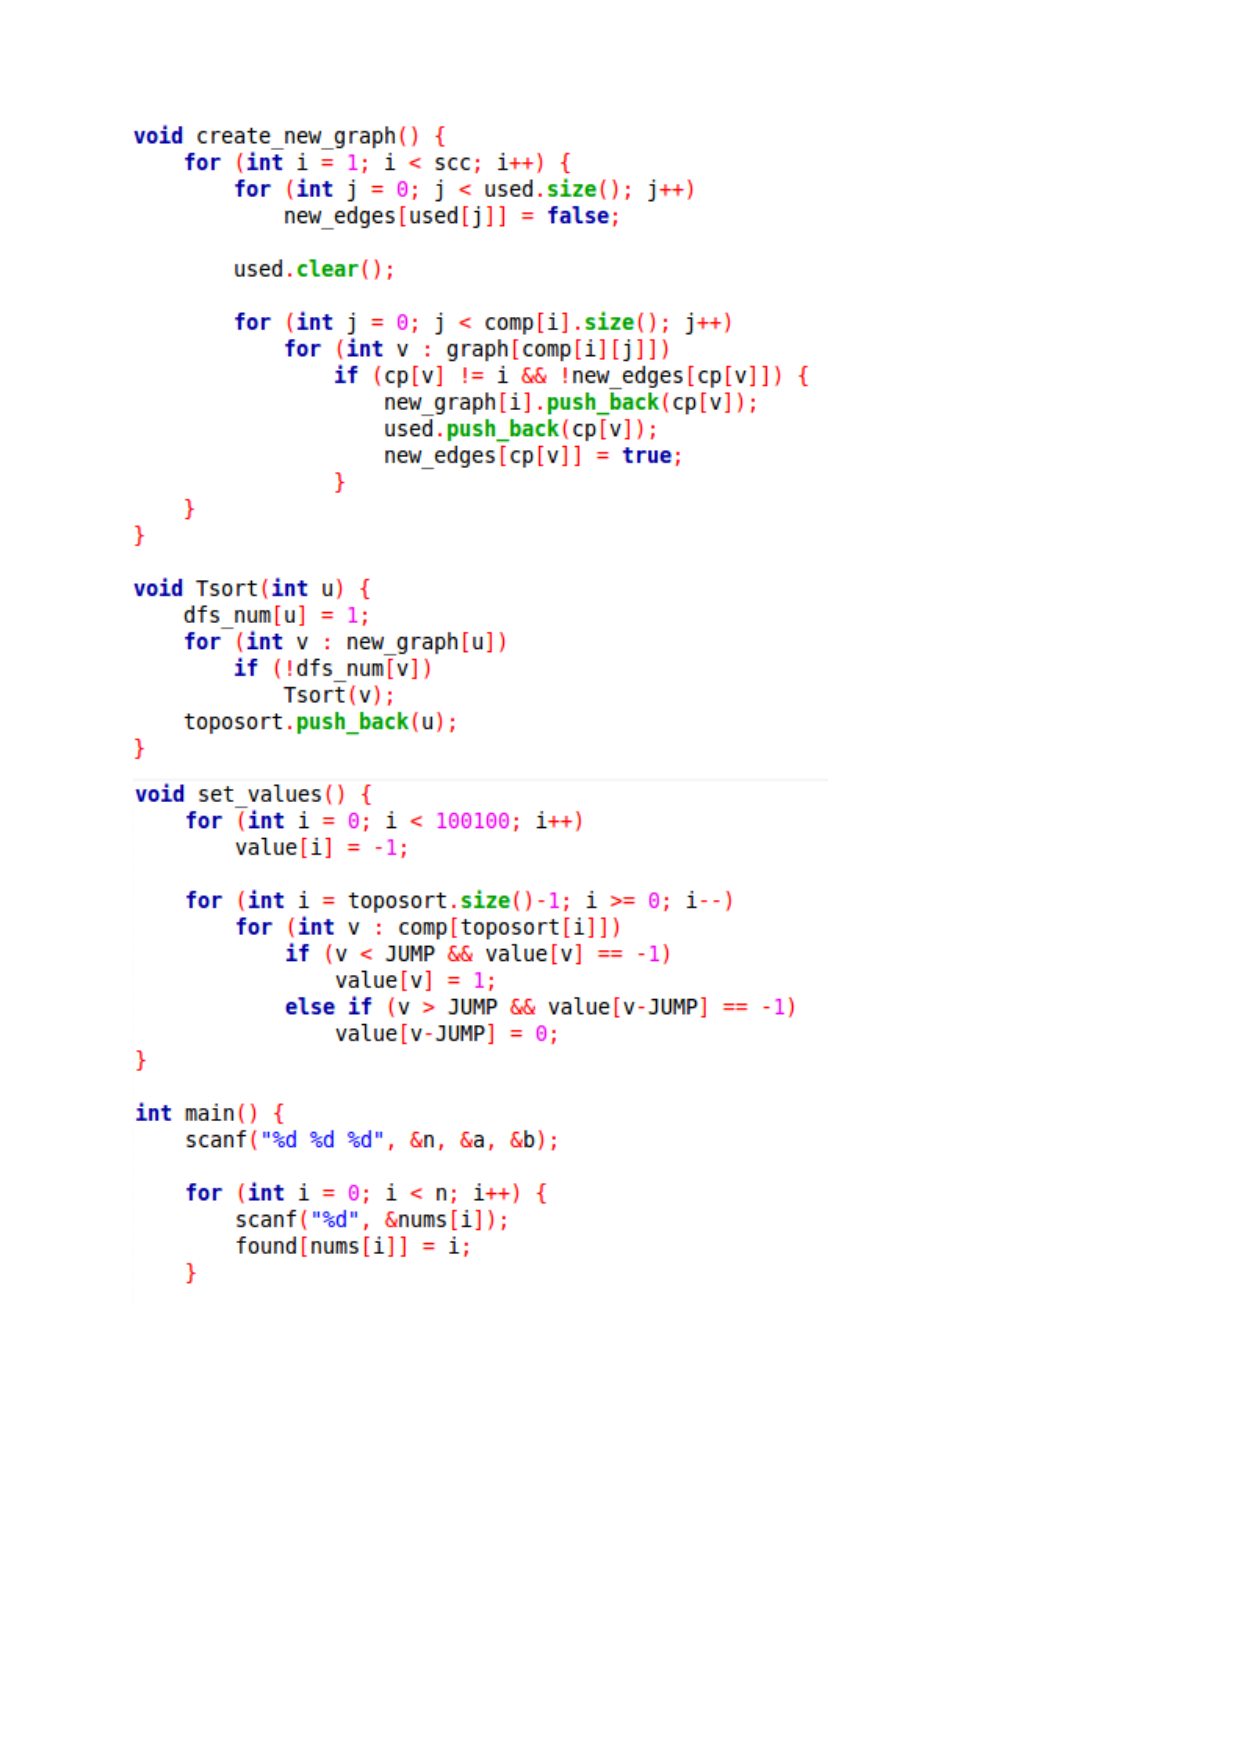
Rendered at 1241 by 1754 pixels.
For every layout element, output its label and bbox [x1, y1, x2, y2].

picture [132, 115, 874, 1304]
